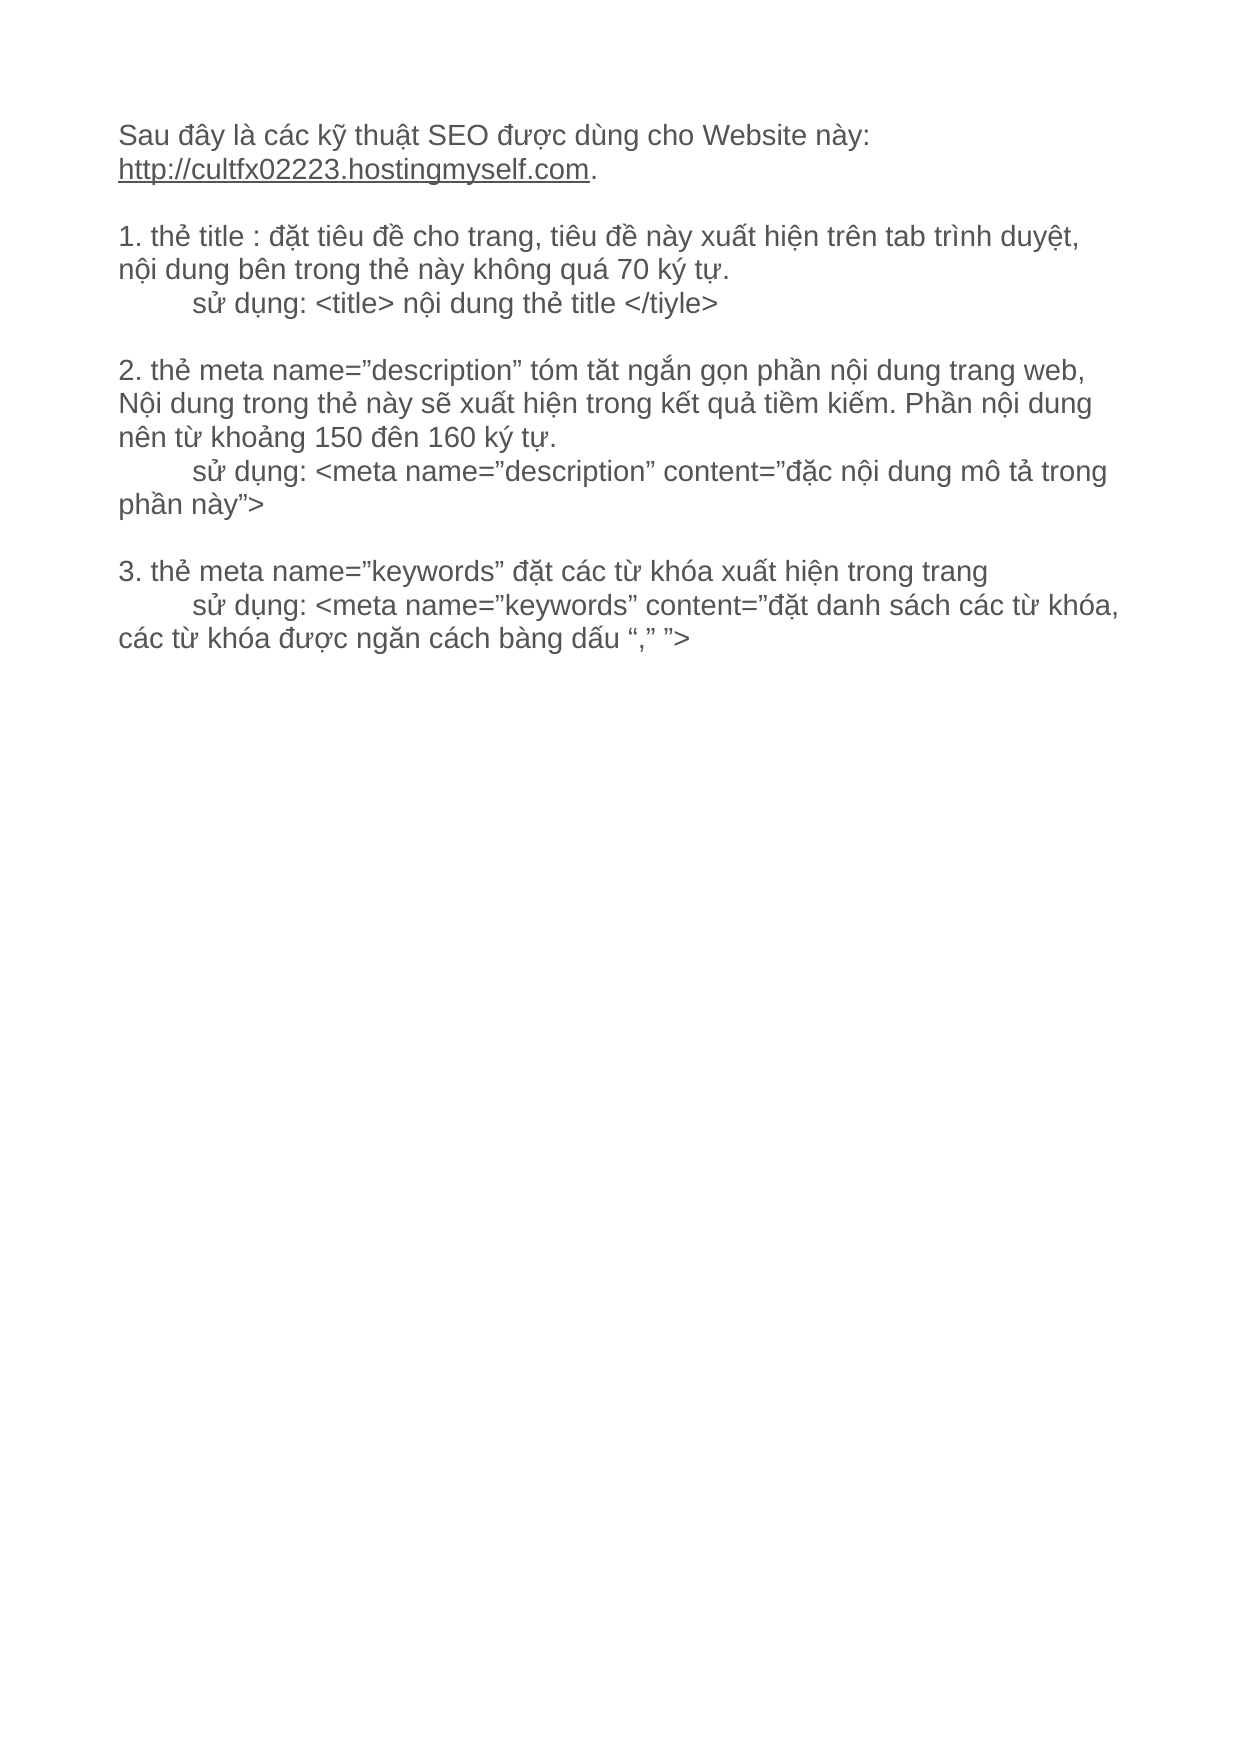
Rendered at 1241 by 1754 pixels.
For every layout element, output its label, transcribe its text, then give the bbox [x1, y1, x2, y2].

text 2. thẻ meta name=”description” tóm tăt ngắn gọn phần nội dung trang web, Nội dung trong thẻ này sẽ xuất hiện trong kết quả tiềm kiếm. Phần nội dung nên từ khoảng 150 đên 160 ký tự. [118, 353, 1122, 453]
text sử dụng: <meta name=”keywords” content=”đặt danh sách các từ khóa, các từ khóa được ngăn cách bàng dấu “,” ”> [118, 588, 1122, 655]
text Sau đây là các kỹ thuật SEO được dùng cho Website này: http://cultfx02223.hostingmyself.com. [118, 118, 1122, 185]
text sử dụng: <title> nội dung thẻ title </tiyle> [118, 286, 1122, 319]
text sử dụng: <meta name=”description” content=”đặc nội dung mô tả trong phần này”> [118, 453, 1122, 521]
text 3. thẻ meta name=”keywords” đặt các từ khóa xuất hiện trong trang [118, 554, 1122, 588]
text 1. thẻ title : đặt tiêu đề cho trang, tiêu đề này xuất hiện trên tab trình duyệt, nội dung bên trong thẻ này không quá 70 ký tự. [118, 219, 1122, 286]
